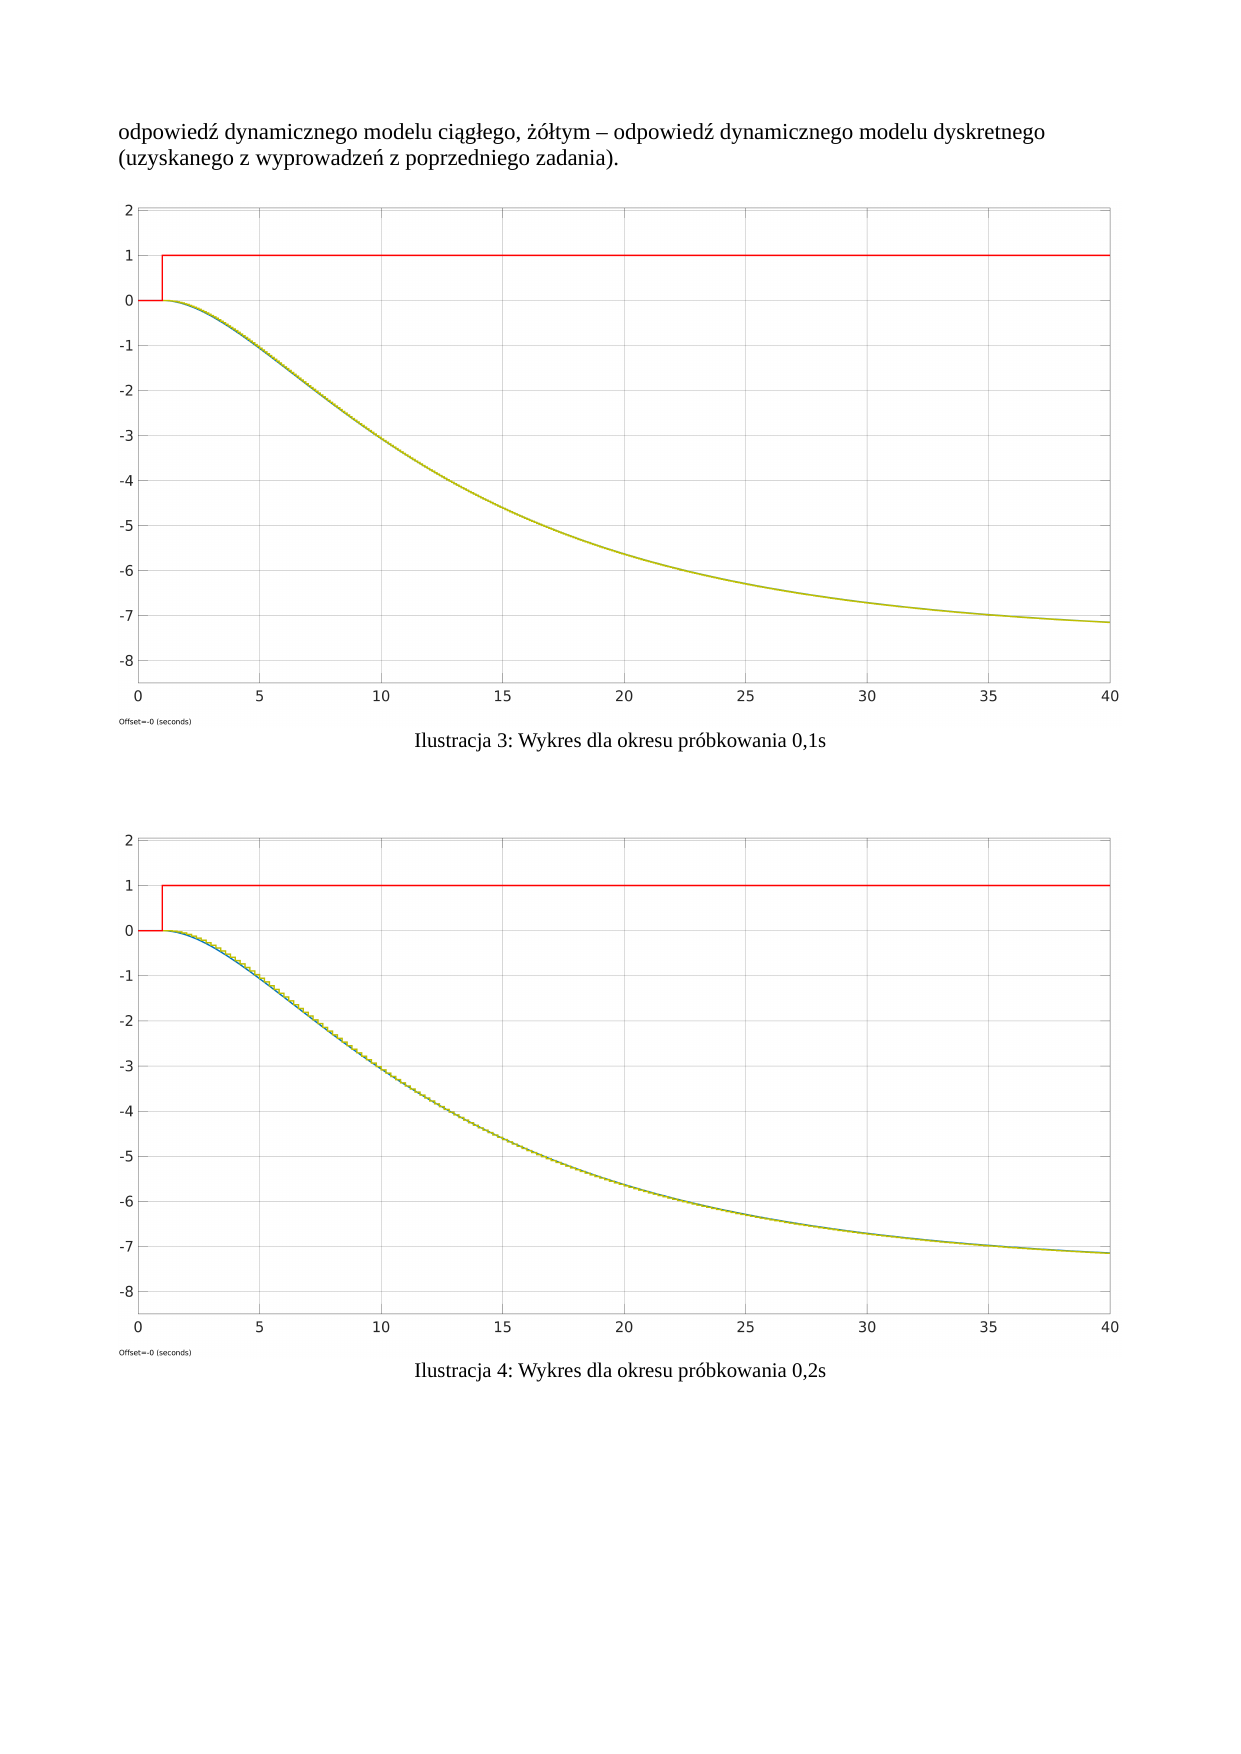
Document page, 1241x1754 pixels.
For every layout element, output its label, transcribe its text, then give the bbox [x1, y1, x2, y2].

text odpowiedź dynamicznego modelu ciągłego, żółtym – odpowiedź dynamicznego modelu dyskretnego (uzyskanego z wyprowadzeń z poprzedniego zadania). [118, 118, 1122, 171]
picture [118, 831, 1123, 1359]
picture [118, 201, 1123, 728]
text Ilustracja 3: Wykres dla okresu próbkowania 0,1s [118, 728, 1122, 752]
text Ilustracja 4: Wykres dla okresu próbkowania 0,2s [118, 1359, 1122, 1382]
